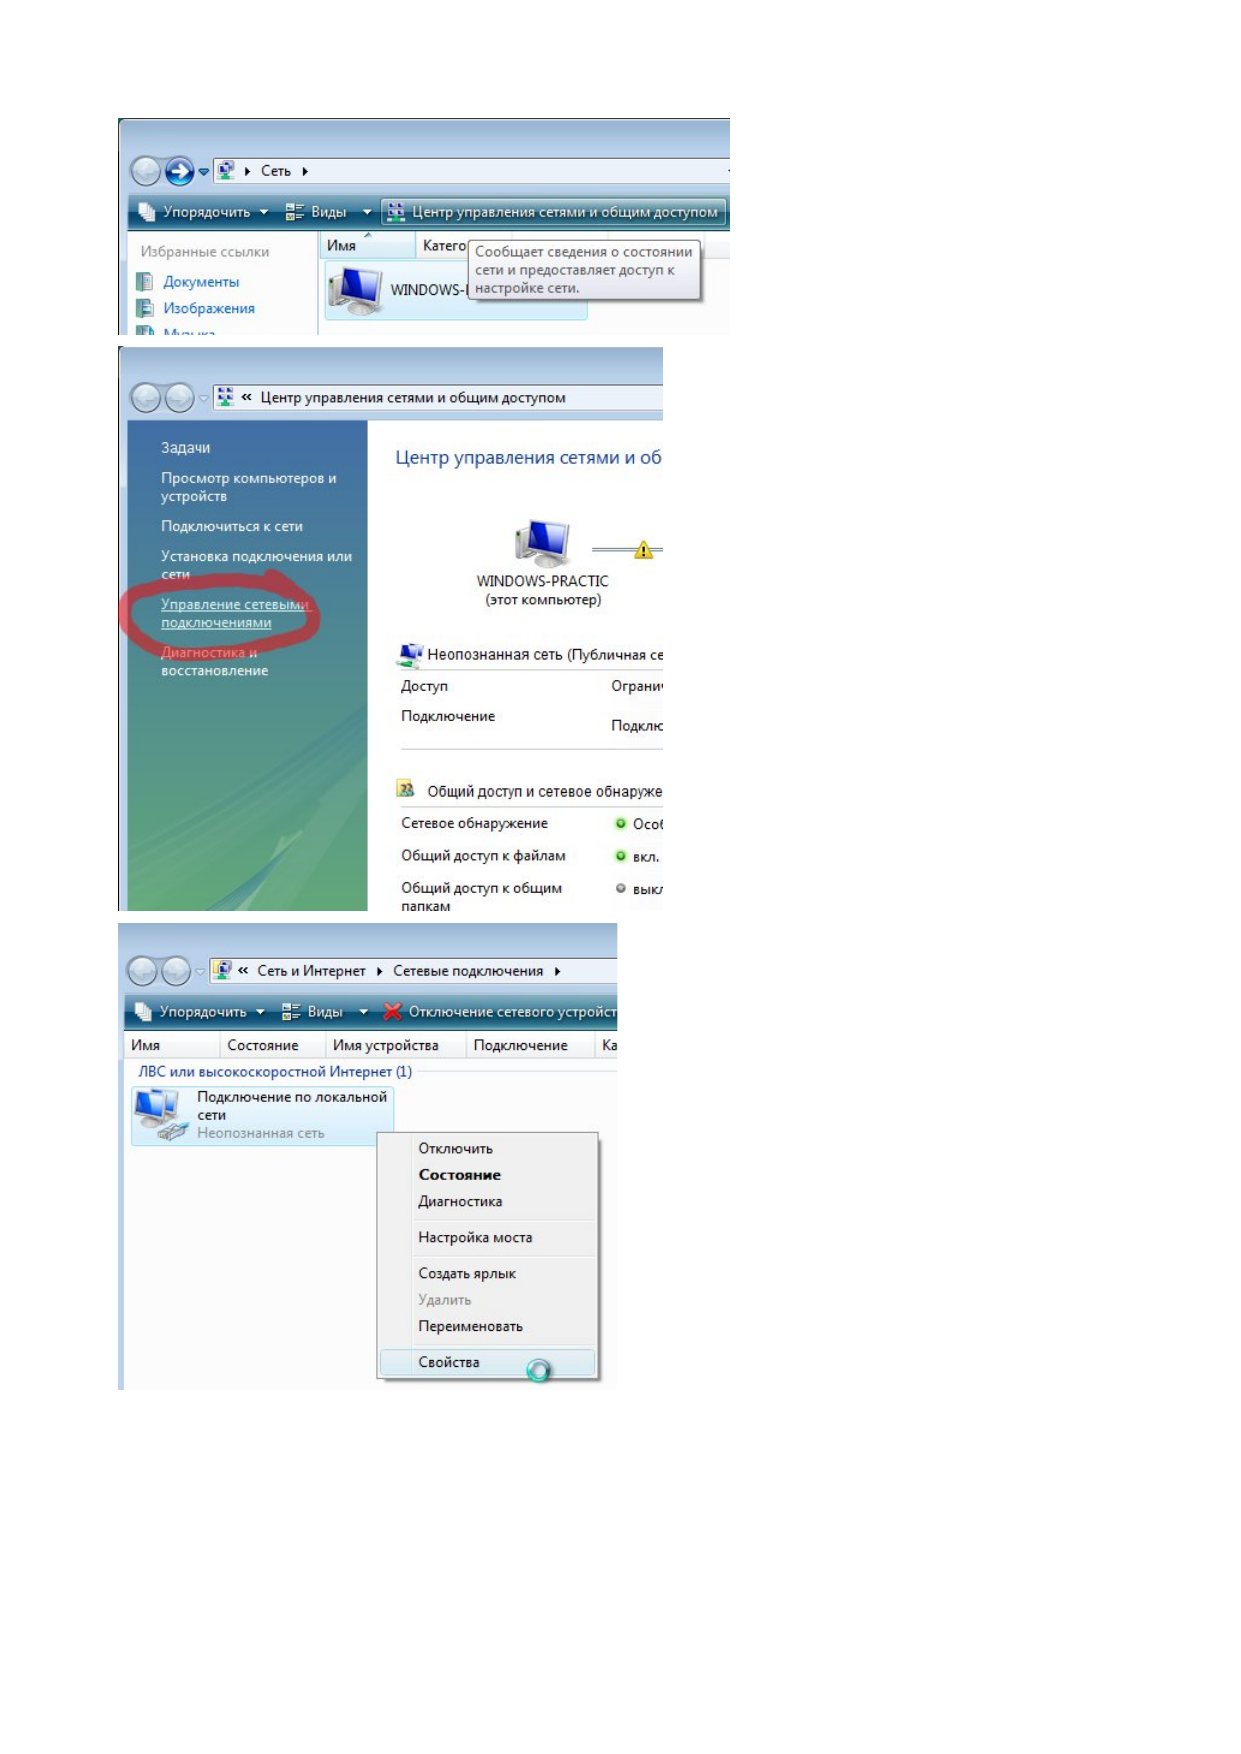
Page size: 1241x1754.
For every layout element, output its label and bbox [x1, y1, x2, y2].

picture [118, 118, 730, 335]
picture [118, 923, 618, 1390]
picture [118, 346, 663, 911]
